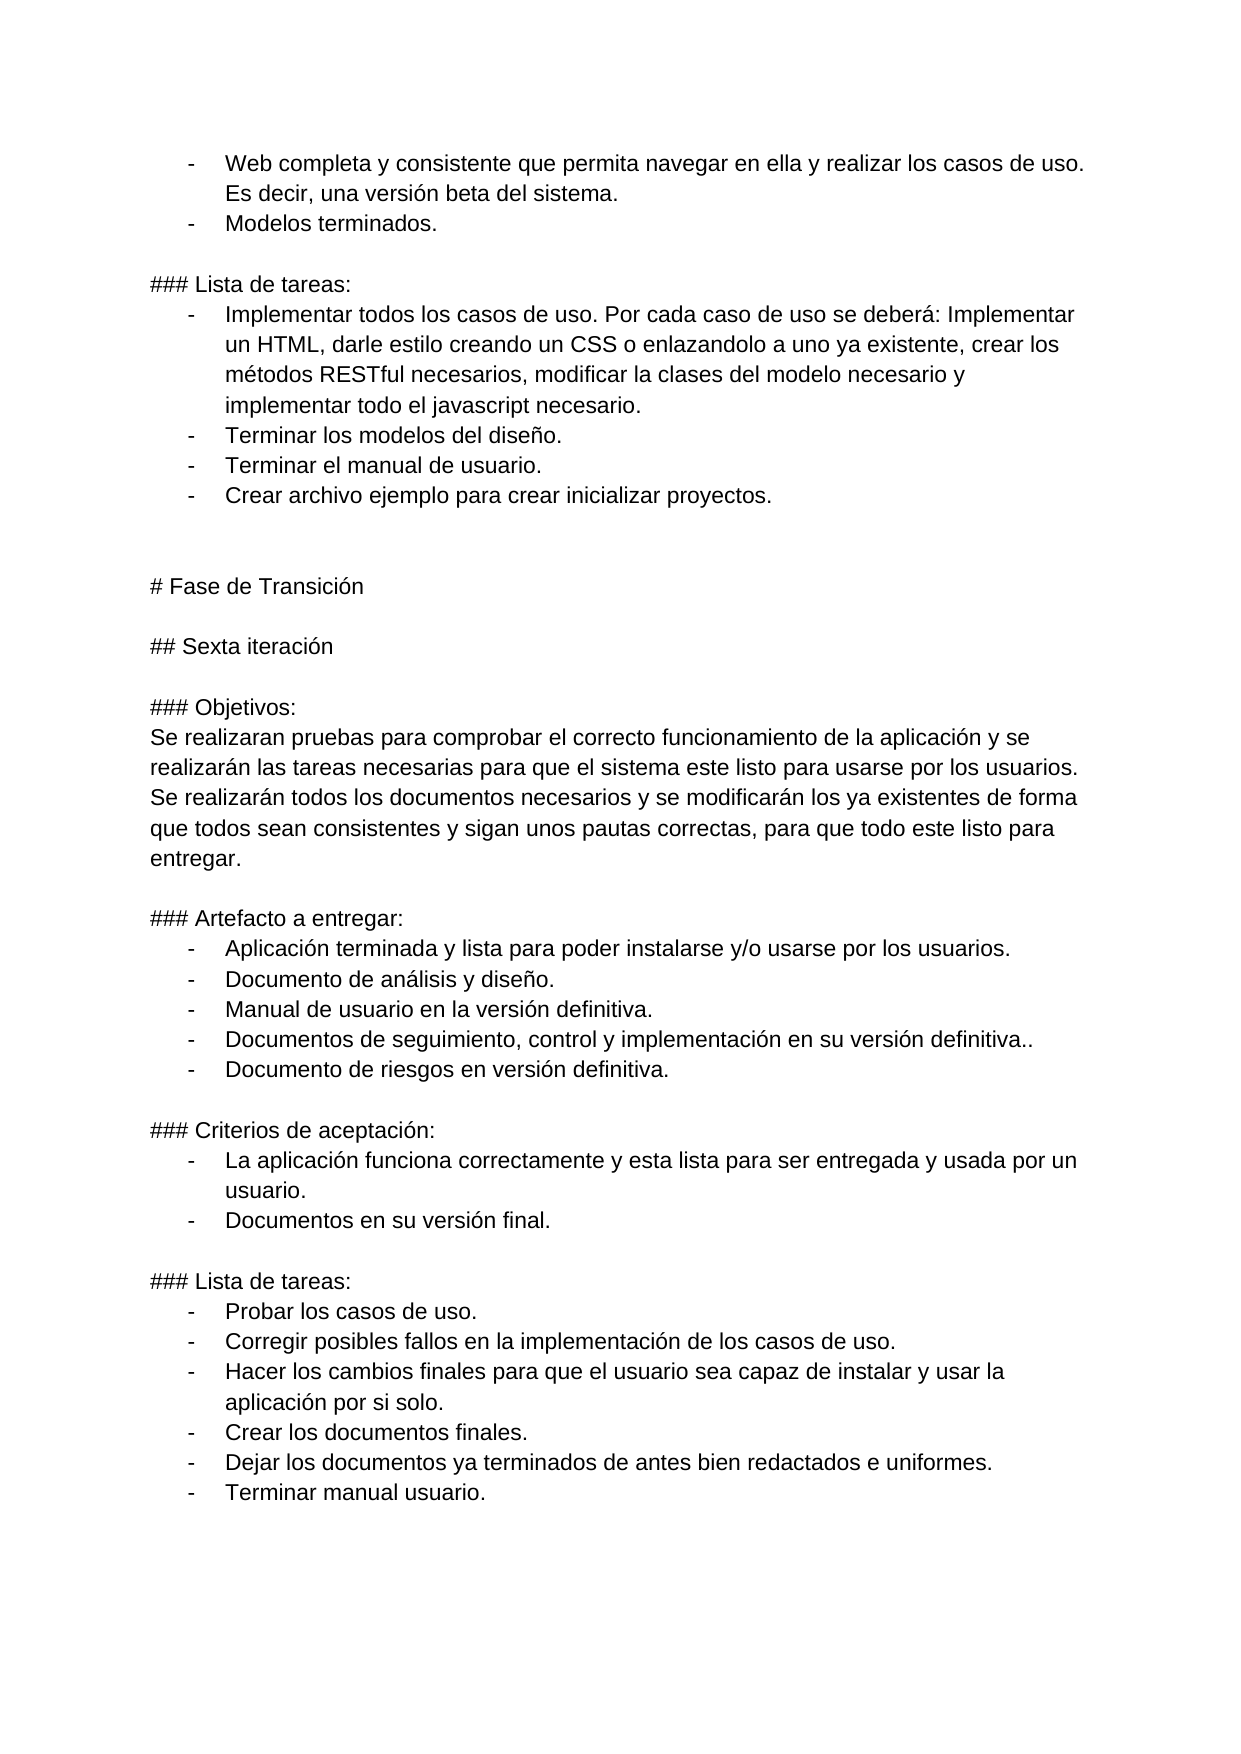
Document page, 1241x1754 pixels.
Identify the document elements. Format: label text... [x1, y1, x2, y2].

list Aplicación terminada y lista para poder instalarse y/o usarse por los usuarios. [187, 935, 1090, 962]
list Terminar el manual de usuario. [187, 452, 1090, 478]
list Documento de riesgos en versión definitiva. [187, 1056, 1090, 1083]
list Corregir posibles fallos en la implementación de los casos de uso. [187, 1328, 1090, 1354]
list Crear los documentos finales. [187, 1419, 1090, 1445]
list Web completa y consistente que permita navegar en ella y realizar los casos de uso. Es decir, una versión beta del sistema. [187, 150, 1090, 207]
text ### Objetivos: [150, 694, 1090, 720]
list Terminar manual usuario. [187, 1479, 1090, 1506]
text # Fase de Transición [150, 573, 1090, 599]
text ### Lista de tareas: [150, 1268, 1090, 1294]
text Se realizarán todos los documentos necesarios y se modificarán los ya existentes de forma que todos sean consistentes y sigan unos pautas correctas, para que todo este listo para entregar. [150, 784, 1090, 871]
list Documento de análisis y diseño. [187, 966, 1090, 992]
list La aplicación funciona correctamente y esta lista para ser entregada y usada por un usuario. [187, 1147, 1090, 1203]
list Implementar todos los casos de uso. Por cada caso de uso se deberá: Implementar un HTML, darle estilo creando un CSS o enlazandolo a uno ya existente, crear los métodos RESTful necesarios, modificar la clases del modelo necesario y implementar todo el javascript necesario. [187, 301, 1090, 418]
list Crear archivo ejemplo para crear inicializar proyectos. [187, 482, 1090, 509]
list Dejar los documentos ya terminados de antes bien redactados e uniformes. [187, 1449, 1090, 1475]
text Se realizaran pruebas para comprobar el correcto funcionamiento de la aplicación y se realizarán las tareas necesarias para que el sistema este listo para usarse por los usuarios. [150, 724, 1090, 781]
list Probar los casos de uso. [187, 1298, 1090, 1324]
text ### Artefacto a entregar: [150, 905, 1090, 932]
list Documentos de seguimiento, control y implementación en su versión definitiva.. [187, 1026, 1090, 1052]
list Documentos en su versión final. [187, 1207, 1090, 1234]
list Modelos terminados. [187, 210, 1090, 237]
text ### Lista de tareas: [150, 271, 1090, 297]
list Hacer los cambios finales para que el usuario sea capaz de instalar y usar la aplicación por si solo. [187, 1358, 1090, 1415]
text ### Criterios de aceptación: [150, 1117, 1090, 1143]
list Terminar los modelos del diseño. [187, 422, 1090, 448]
text ## Sexta iteración [150, 633, 1090, 660]
list Manual de usuario en la versión definitiva. [187, 996, 1090, 1022]
